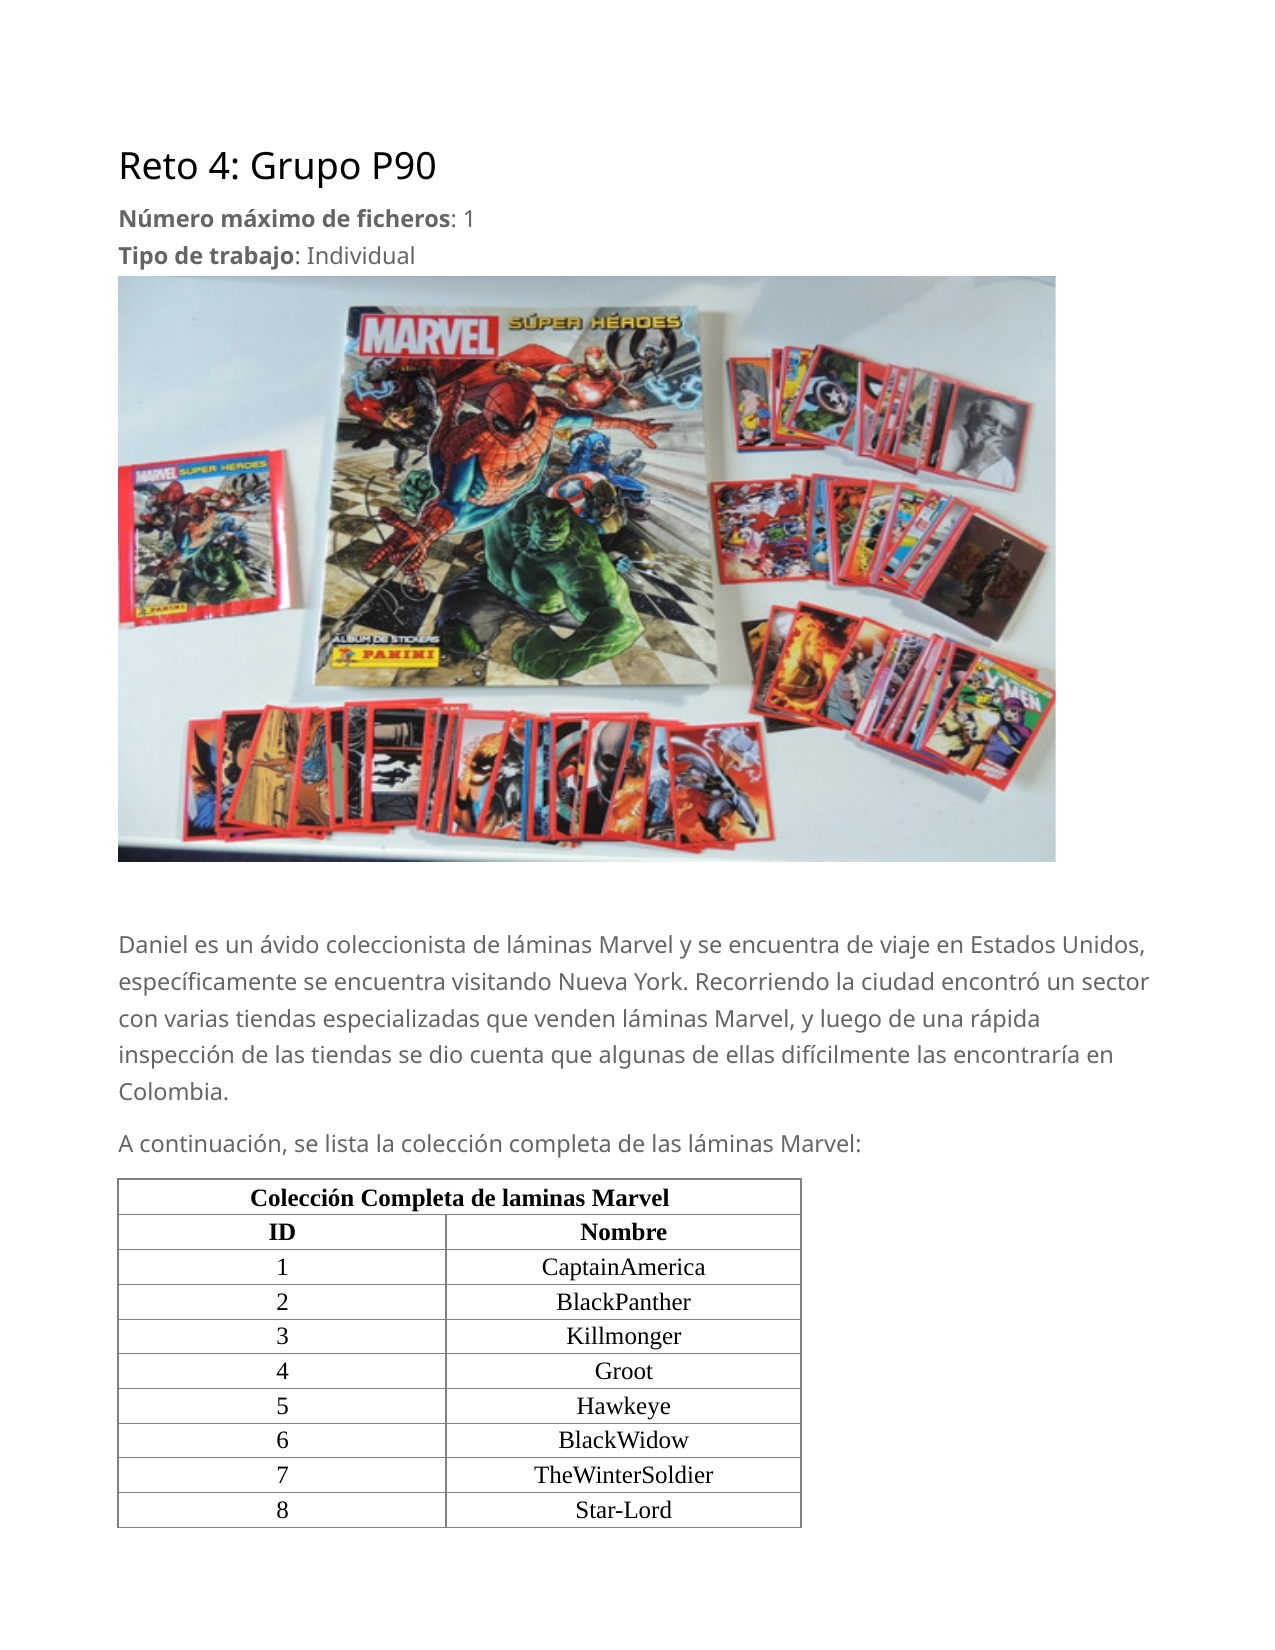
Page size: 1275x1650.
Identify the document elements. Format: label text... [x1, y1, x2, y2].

table_cell Groot [447, 1354, 800, 1388]
table_cell 3 [119, 1320, 445, 1353]
text A continuación, se lista la colección completa de las láminas Marvel: [118, 1127, 1157, 1159]
table_cell BlackPanther [447, 1285, 800, 1318]
text Número máximo de ficheros: 1 Tipo de trabajo: Individual [118, 202, 1157, 271]
table_cell 1 [119, 1250, 445, 1284]
table_cell Star-Lord [447, 1493, 800, 1527]
table_cell 2 [119, 1285, 445, 1318]
text Daniel es un ávido coleccionista de láminas Marvel y se encuentra de viaje en Estados Unidos, específicamente se encuentra visitando Nueva York. Recorriendo la ciudad encontró un sector con varias tiendas especializadas que venden láminas Marvel, y luego de una rápida inspección de las tiendas se dio cuenta que algunas de ellas difícilmente las encontraría en Colombia. [118, 928, 1157, 1107]
table_header Colección Completa de laminas Marvel [119, 1180, 800, 1214]
table_cell TheWinterSoldier [447, 1458, 800, 1492]
table_cell 8 [119, 1493, 445, 1527]
subtitle Reto 4: Grupo P90 [118, 139, 1157, 190]
table_cell Nombre [447, 1215, 800, 1249]
table_cell CaptainAmerica [447, 1250, 800, 1284]
table_cell 6 [119, 1424, 445, 1457]
table_cell Killmonger [447, 1320, 800, 1353]
table_cell ID [119, 1215, 445, 1249]
table_cell Hawkeye [447, 1389, 800, 1422]
table_cell 5 [119, 1389, 445, 1422]
table_cell BlackWidow [447, 1424, 800, 1457]
table_cell 4 [119, 1354, 445, 1388]
picture [118, 276, 1056, 862]
table_cell 7 [119, 1458, 445, 1492]
